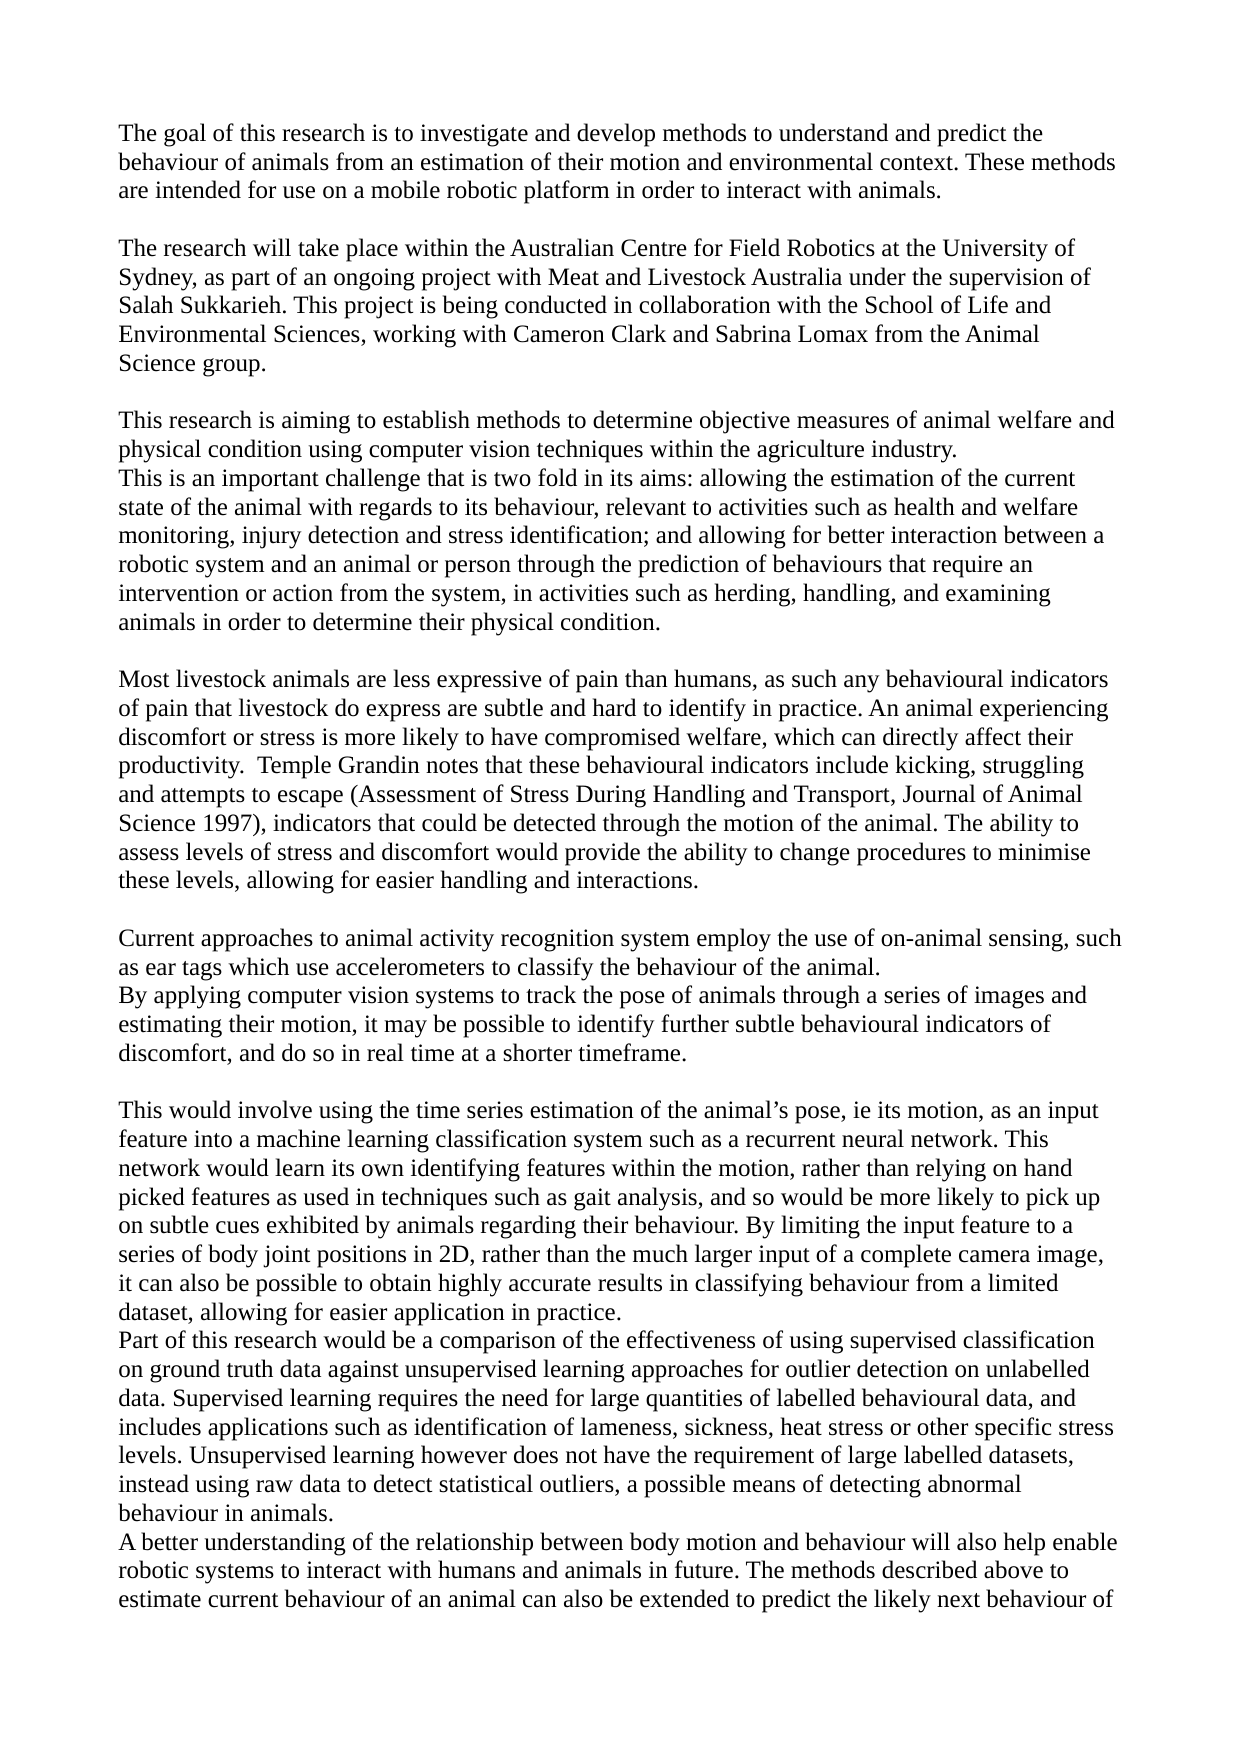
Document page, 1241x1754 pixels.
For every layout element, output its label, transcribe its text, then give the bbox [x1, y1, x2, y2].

text This research is aiming to establish methods to determine objective measures of animal welfare and physical condition using computer vision techniques within the agriculture industry. [118, 406, 1122, 463]
text A better understanding of the relationship between body motion and behaviour will also help enable robotic systems to interact with humans and animals in future. The methods described above to estimate current behaviour of an animal can also be extended to predict the likely next behaviour of [118, 1527, 1122, 1613]
text Current approaches to animal activity recognition system employ the use of on-animal sensing, such as ear tags which use accelerometers to classify the behaviour of the animal. [118, 923, 1122, 981]
text The goal of this research is to investigate and develop methods to understand and predict the behaviour of animals from an estimation of their motion and environmental context. These methods are intended for use on a mobile robotic platform in order to interact with animals. [118, 118, 1122, 204]
text Most livestock animals are less expressive of pain than humans, as such any behavioural indicators of pain that livestock do express are subtle and hard to identify in practice. An animal experiencing discomfort or stress is more likely to have compromised welfare, which can directly affect their productivity. Temple Grandin notes that these behavioural indicators include kicking, struggling and attempts to escape (Assessment of Stress During Handling and Transport, Journal of Animal Science 1997), indicators that could be detected through the motion of the animal. The ability to assess levels of stress and discomfort would provide the ability to change procedures to minimise these levels, allowing for easier handling and interactions. [118, 664, 1122, 894]
text By applying computer vision systems to track the pose of animals through a series of images and estimating their motion, it may be possible to identify further subtle behavioural indicators of discomfort, and do so in real time at a shorter timeframe. [118, 981, 1122, 1067]
text This is an important challenge that is two fold in its aims: allowing the estimation of the current state of the animal with regards to its behaviour, relevant to activities such as health and welfare monitoring, injury detection and stress identification; and allowing for better interaction between a robotic system and an animal or person through the prediction of behaviours that require an intervention or action from the system, in activities such as herding, handling, and examining animals in order to determine their physical condition. [118, 463, 1122, 636]
text Part of this research would be a comparison of the effectiveness of using supervised classification on ground truth data against unsupervised learning approaches for outlier detection on unlabelled data. Supervised learning requires the need for large quantities of labelled behavioural data, and includes applications such as identification of lameness, sickness, heat stress or other specific stress levels. Unsupervised learning however does not have the requirement of large labelled datasets, instead using raw data to detect statistical outliers, a possible means of detecting abnormal behaviour in animals. [118, 1326, 1122, 1527]
text This would involve using the time series estimation of the animal’s pose, ie its motion, as an input feature into a machine learning classification system such as a recurrent neural network. This network would learn its own identifying features within the motion, rather than relying on hand picked features as used in techniques such as gait analysis, and so would be more likely to pick up on subtle cues exhibited by animals regarding their behaviour. By limiting the input feature to a series of body joint positions in 2D, rather than the much larger input of a complete camera image, it can also be possible to obtain highly accurate results in classifying behaviour from a limited dataset, allowing for easier application in practice. [118, 1096, 1122, 1326]
text The research will take place within the Australian Centre for Field Robotics at the University of Sydney, as part of an ongoing project with Meat and Livestock Australia under the supervision of Salah Sukkarieh. This project is being conducted in collaboration with the School of Life and Environmental Sciences, working with Cameron Clark and Sabrina Lomax from the Animal Science group. [118, 233, 1122, 377]
